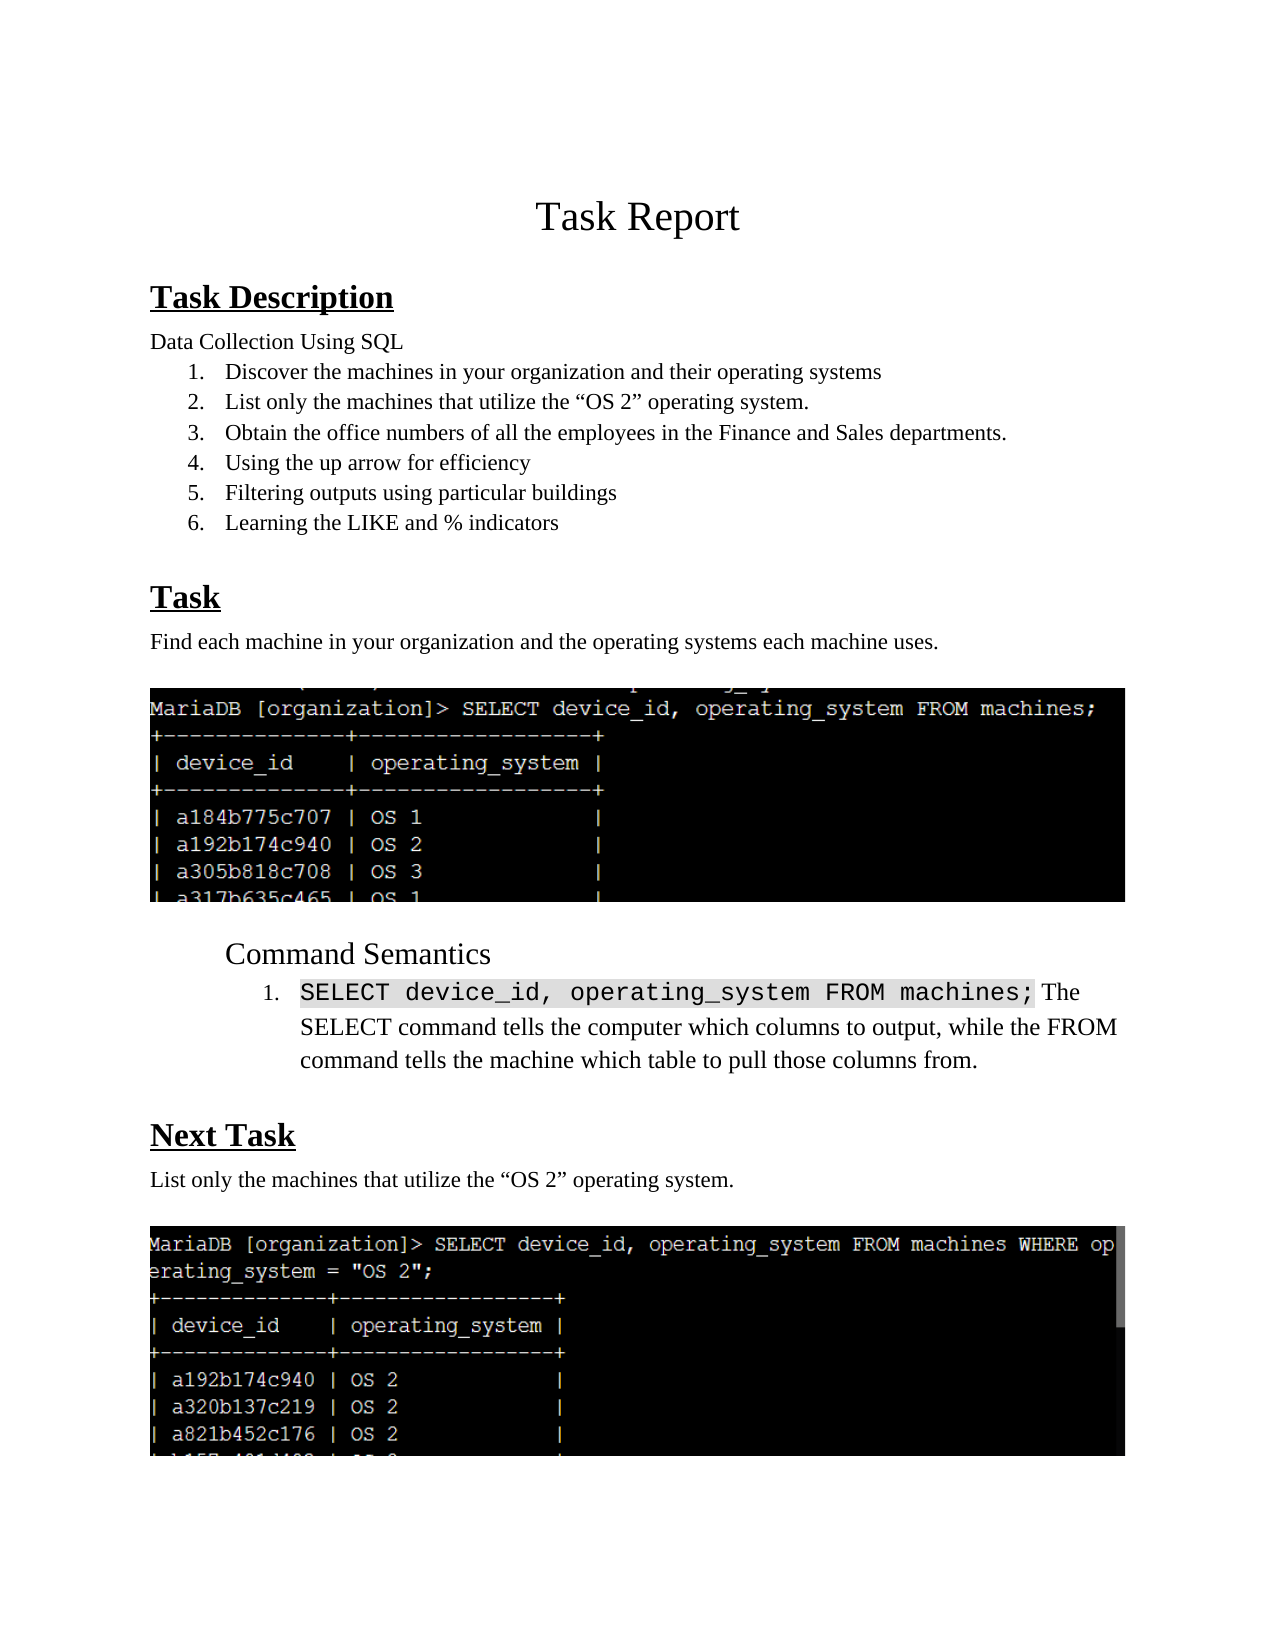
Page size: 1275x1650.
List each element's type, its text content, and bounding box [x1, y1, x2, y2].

list Filtering outputs using particular buildings [187, 479, 1125, 505]
text Find each machine in your organization and the operating systems each machine uses. [150, 628, 1125, 654]
list Learning the LIKE and % indicators [187, 509, 1125, 536]
list List only the machines that utilize the “OS 2” operating system. [187, 388, 1125, 415]
picture [150, 688, 1125, 902]
list Using the up arrow for efficiency [187, 449, 1125, 475]
text Data Collection Using SQL [150, 328, 1125, 354]
list SELECT device_id, operating_system FROM machines; The SELECT command tells the computer which columns to output, while the FROM command tells the machine which table to pull those columns from. [262, 977, 1125, 1074]
subtitle Task Report [150, 192, 1125, 239]
list Discover the machines in your organization and their operating systems [187, 358, 1125, 384]
text Command Semantics [150, 936, 1125, 971]
text List only the machines that utilize the “OS 2” operating system. [150, 1166, 1125, 1193]
subtitle Task Description [150, 277, 1125, 315]
subtitle Next Task [150, 1115, 1125, 1154]
subtitle Task [150, 577, 1125, 615]
list Obtain the office numbers of all the employees in the Finance and Sales departments. [187, 418, 1125, 445]
picture [150, 1226, 1125, 1456]
